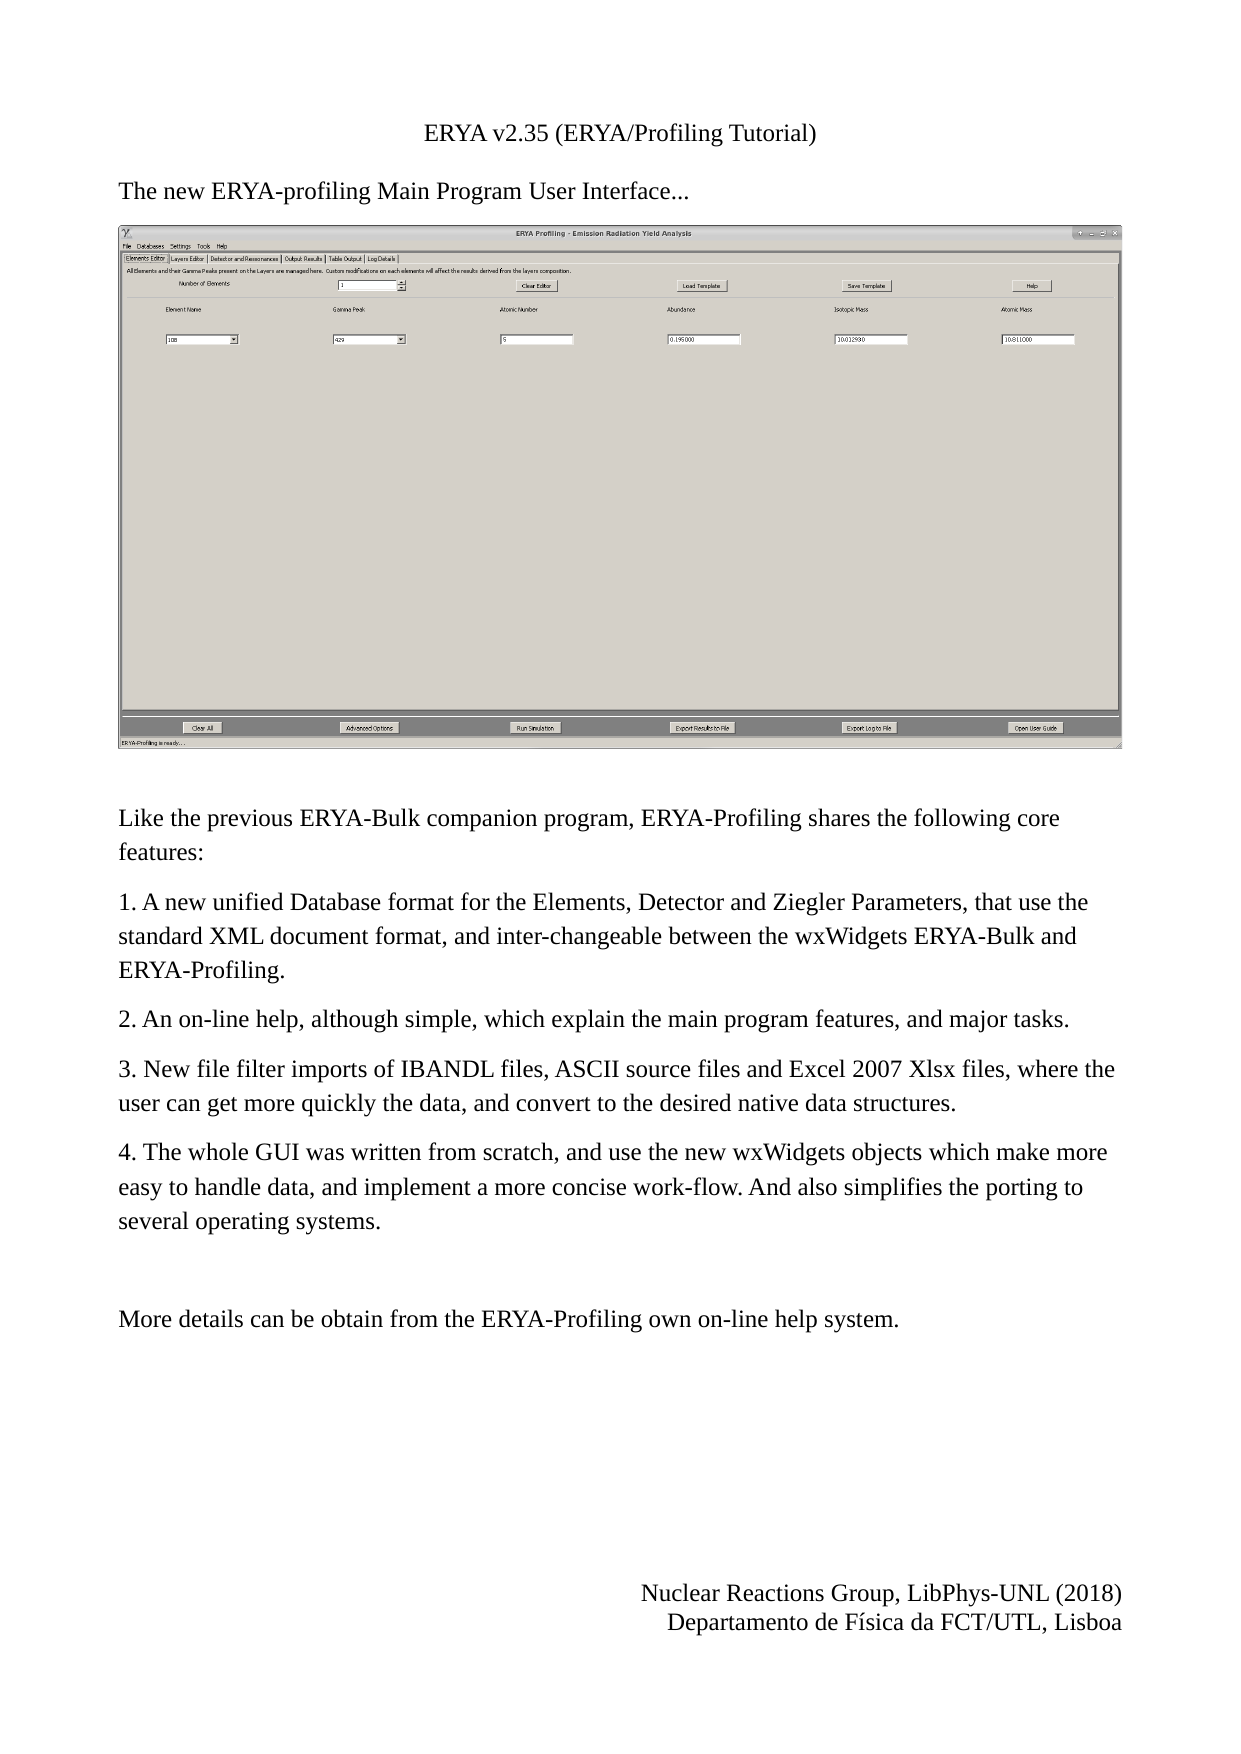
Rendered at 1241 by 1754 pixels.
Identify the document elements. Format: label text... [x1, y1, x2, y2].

picture [118, 225, 1123, 749]
text Like the previous ERYA-Bulk companion program, ERYA-Profiling shares the following core features: [118, 803, 1122, 866]
text 3. New file filter imports of IBANDL files, ASCII source files and Excel 2007 Xlsx files, where the user can get more quickly the data, and convert to the desired native data structures. [118, 1054, 1122, 1117]
text 4. The whole GUI was written from scratch, and use the new wxWidgets objects which make more easy to handle data, and implement a more concise work-flow. And also simplifies the porting to several operating systems. [118, 1137, 1122, 1235]
text 2. An on-line help, although simple, which explain the main program features, and major tasks. [118, 1004, 1122, 1033]
text The new ERYA-profiling Main Program User Interface... [118, 176, 1122, 205]
text More details can be obtain from the ERYA-Profiling own on-line help system. [118, 1304, 1122, 1333]
text 1. A new unified Database format for the Elements, Detector and Ziegler Parameters, that use the standard XML document format, and inter-changeable between the wxWidgets ERYA-Bulk and ERYA-Profiling. [118, 887, 1122, 984]
